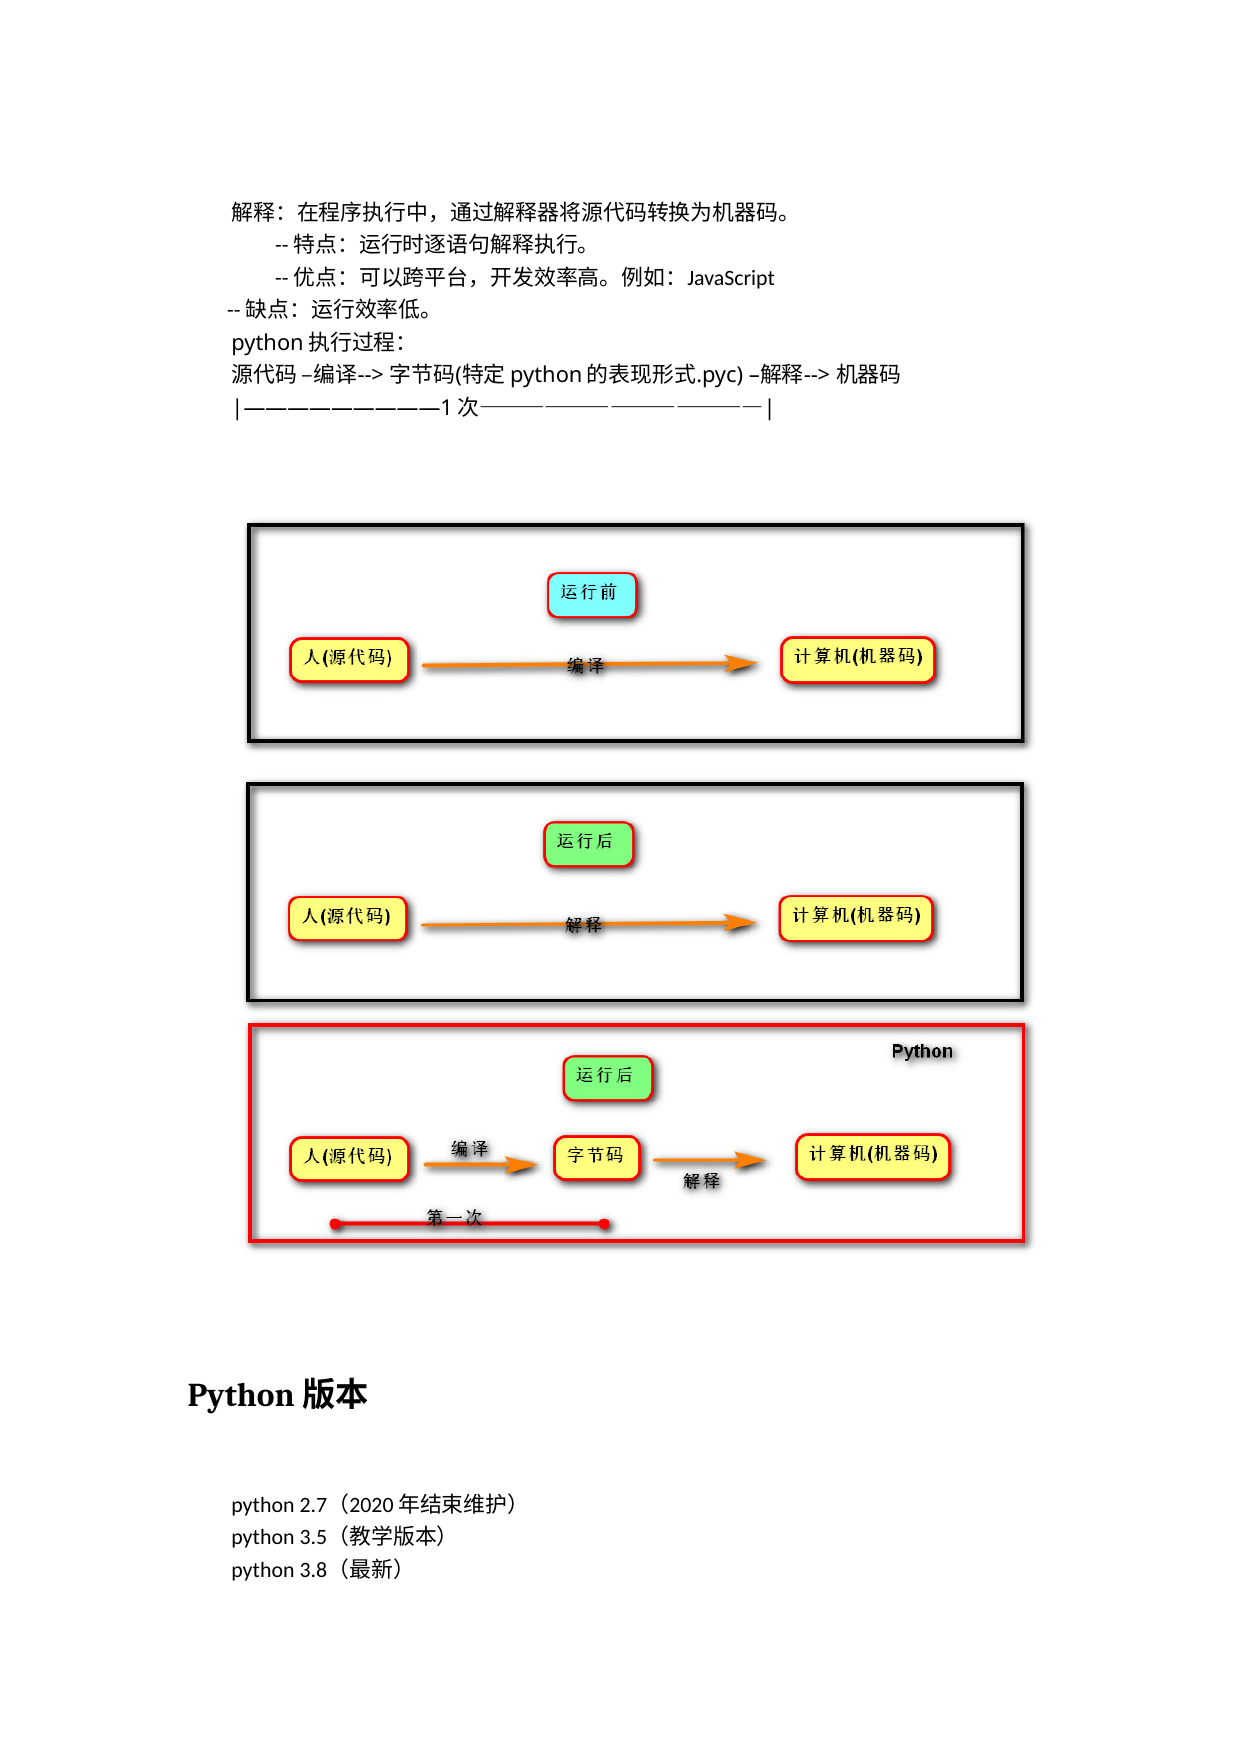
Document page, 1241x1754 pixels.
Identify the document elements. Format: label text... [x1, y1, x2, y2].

text |—————————1次—————————————| [187, 389, 1053, 422]
text 源代码 –编译--> 字节码(特定python的表现形式.pyc) –解释--> 机器码 [187, 357, 1053, 389]
text 解释：在程序执行中，通过解释器将源代码转换为机器码。 [187, 194, 1053, 227]
text python 3.5（教学版本） [187, 1519, 1053, 1551]
subtitle Python 版本 [187, 1359, 1053, 1424]
text -- 缺点：运行效率低。 [187, 292, 1053, 324]
text python执行过程： [187, 324, 1053, 357]
text python 2.7（2020年结束维护） [187, 1486, 1053, 1519]
text -- 特点：运行时逐语句解释执行。 [187, 227, 1053, 259]
text -- 优点：可以跨平台，开发效率高。例如：JavaScript [187, 259, 1053, 292]
text python 3.8（最新） [187, 1551, 1053, 1584]
picture [187, 487, 1053, 1263]
